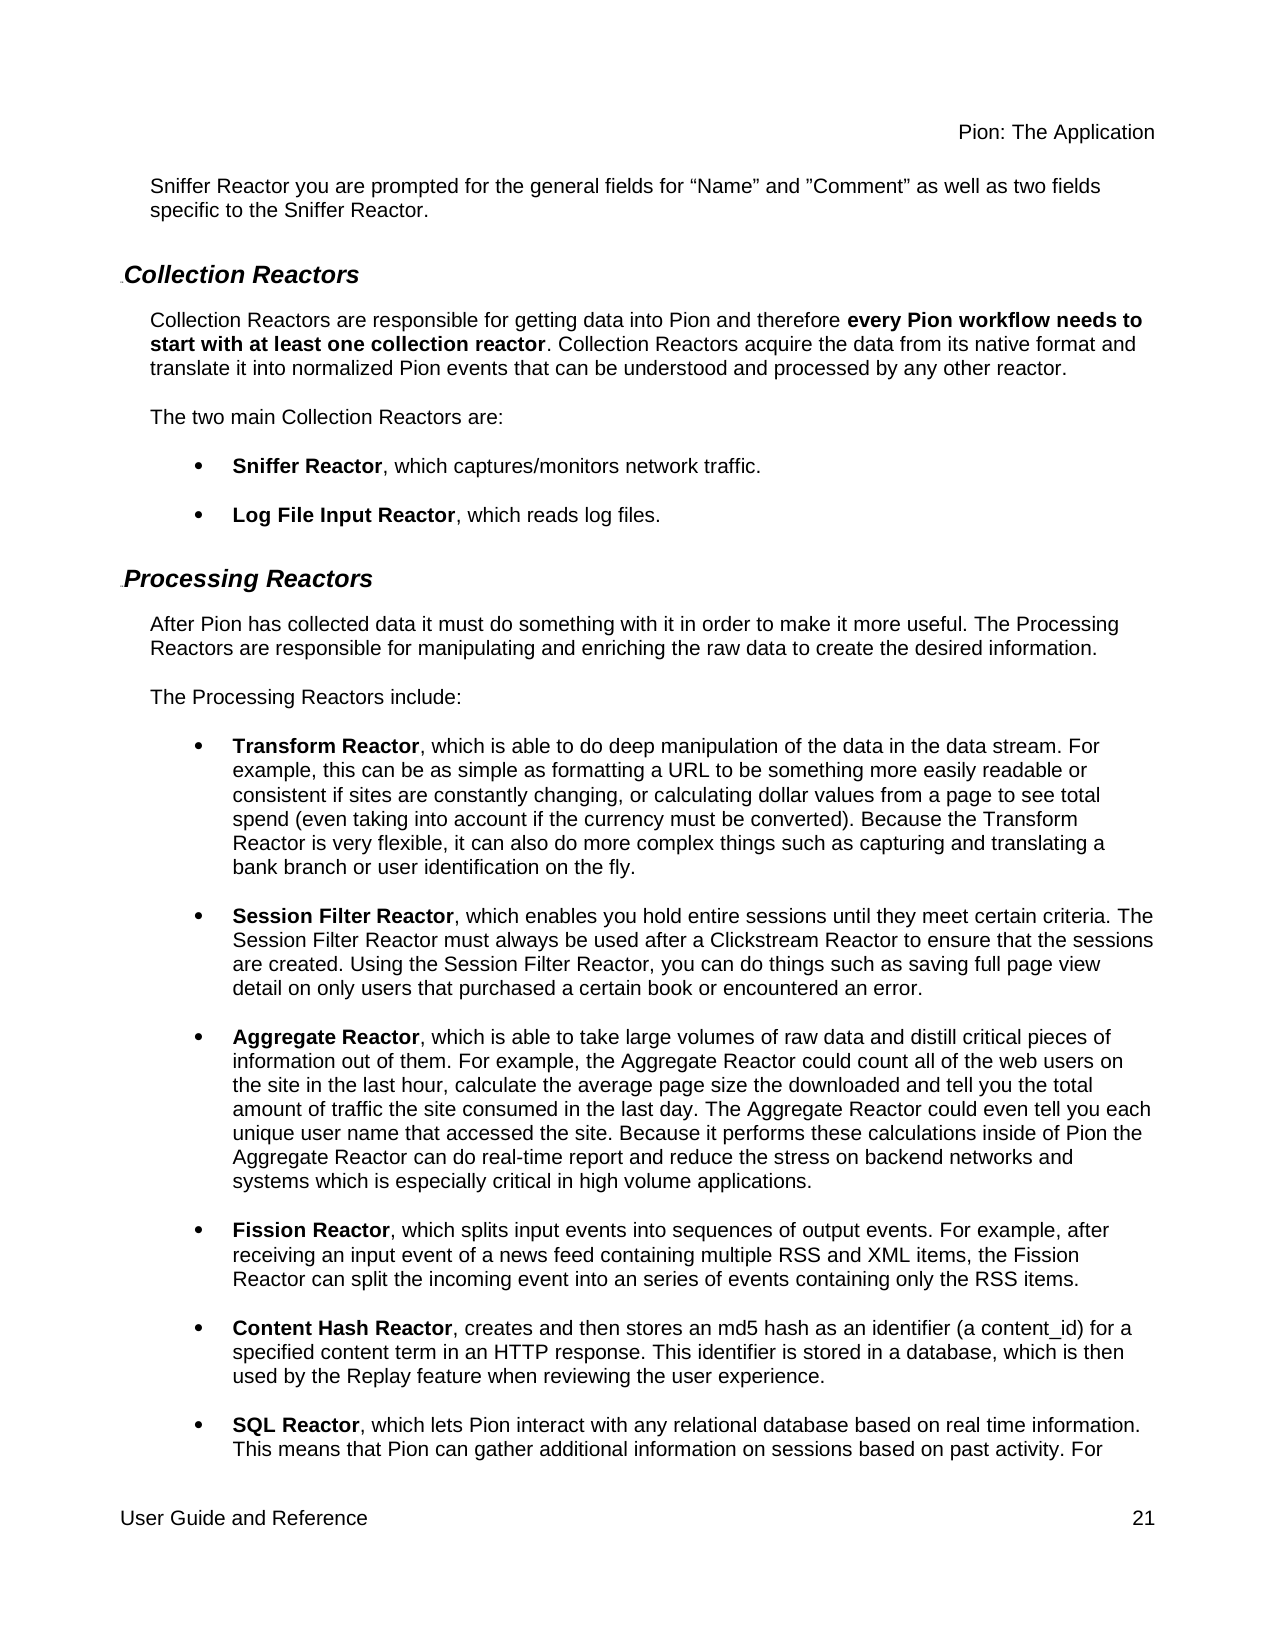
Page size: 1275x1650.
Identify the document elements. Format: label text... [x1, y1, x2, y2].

list Sniffer Reactor, which captures/monitors network traffic. [195, 454, 1155, 478]
text The Processing Reactors include: [150, 685, 1155, 709]
text After Pion has collected data it must do something with it in order to make it more useful. The Processing Reactors are responsible for manipulating and enriching the raw data to create the desired information. [150, 612, 1155, 660]
text Collection Reactors are responsible for getting data into Pion and therefore every Pion workflow needs to start with at least one collection reactor. Collection Reactors acquire the data from its native format and translate it into normalized Pion events that can be understood and processed by any other reactor. [150, 307, 1155, 380]
list SQL Reactor, which lets Pion interact with any relational database based on real time information. This means that Pion can gather additional information on sessions based on past activity. For [195, 1413, 1155, 1461]
list Content Hash Reactor, creates and then stores an md5 hash as an identifier (a content_id) for a specified content term in an HTTP response. This identifier is stored in a database, which is then used by the Replay feature when reviewing the user experience. [195, 1316, 1155, 1388]
list Transform Reactor, which is able to do deep manipulation of the data in the data stream. For example, this can be as simple as formatting a URL to be something more easily readable or consistent if sites are constantly changing, or calculating dollar values from a page to see total spend (even taking into account if the currency must be converted). Because the Transform Reactor is very flexible, it can also do more complex things such as capturing and translating a bank branch or user identification on the fly. [195, 734, 1155, 879]
subtitle 29BCollection Reactors [120, 260, 1155, 289]
list Log File Input Reactor, which reads log files. [195, 503, 1155, 527]
list Session Filter Reactor, which enables you hold entire sessions until they meet certain criteria. The Session Filter Reactor must always be used after a Clickstream Reactor to ensure that the sessions are created. Using the Session Filter Reactor, you can do things such as saving full page view detail on only users that purchased a certain book or encountered an error. [195, 904, 1155, 1000]
text The two main Collection Reactors are: [150, 405, 1155, 429]
list Aggregate Reactor, which is able to take large volumes of raw data and distill critical pieces of information out of them. For example, the Aggregate Reactor could count all of the web users on the site in the last hour, calculate the average page size the downloaded and tell you the total amount of traffic the site consumed in the last day. The Aggregate Reactor could even tell you each unique user name that accessed the site. Because it performs these calculations inside of Pion the Aggregate Reactor can do real-time report and reduce the stress on backend networks and systems which is especially critical in high volume applications. [195, 1025, 1155, 1193]
subtitle 30BProcessing Reactors [120, 564, 1155, 593]
list Fission Reactor, which splits input events into sequences of output events. For example, after receiving an input event of a news feed containing multiple RSS and XML items, the Fission Reactor can split the incoming event into an series of events containing only the RSS items. [195, 1218, 1155, 1291]
text Sniffer Reactor you are prompted for the general fields for “Name” and ”Comment” as well as two fields specific to the Sniffer Reactor. [150, 174, 1155, 222]
